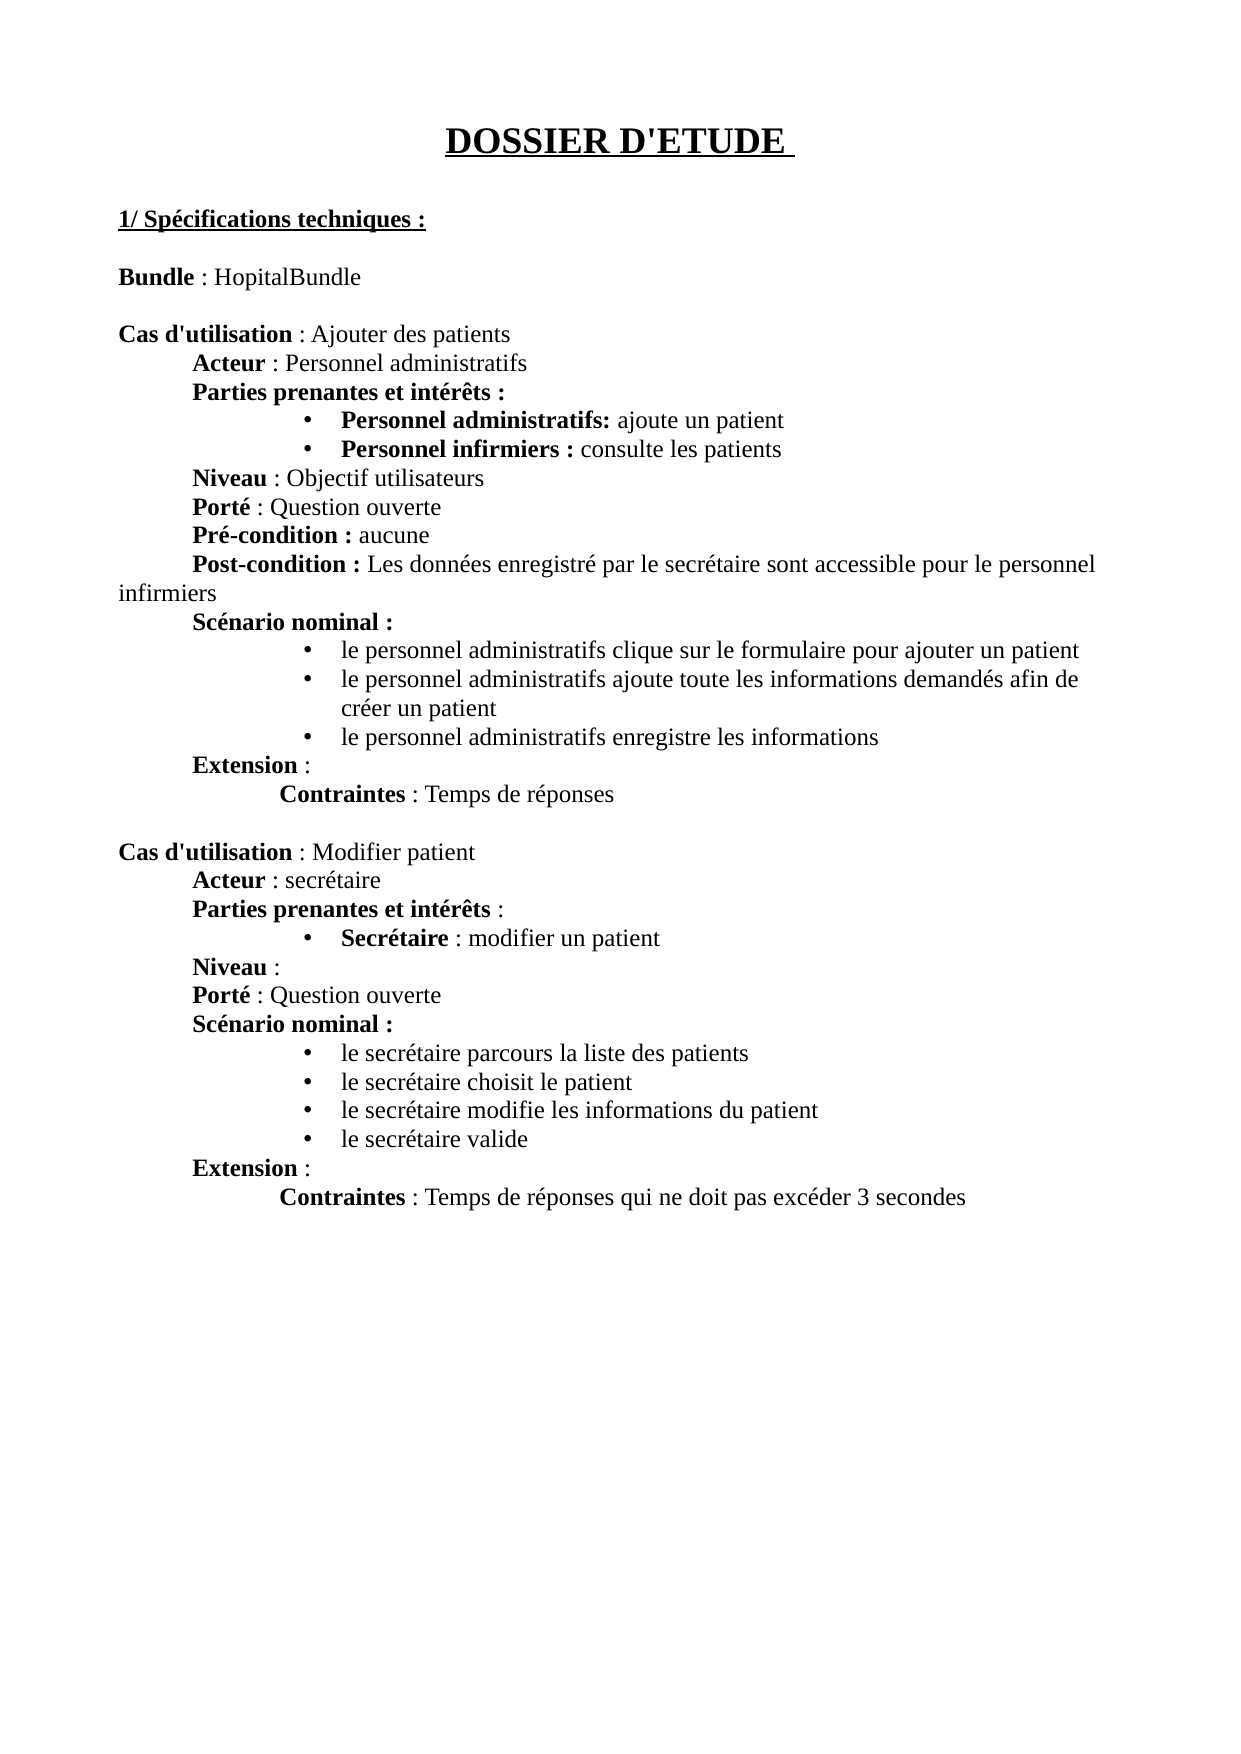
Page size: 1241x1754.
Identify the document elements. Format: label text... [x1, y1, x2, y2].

text Extension : [118, 751, 1122, 779]
text DOSSIER D'ETUDE [118, 118, 1122, 161]
text Porté : Question ouverte [118, 981, 1122, 1009]
text Cas d'utilisation : Ajouter des patients [118, 319, 1122, 348]
text Acteur : Personnel administratifs [118, 348, 1122, 377]
text Porté : Question ouverte [118, 492, 1122, 521]
list le personnel administratifs ajoute toute les informations demandés afin de créer un patient [303, 664, 1122, 722]
text Scénario nominal : [118, 607, 1122, 636]
text Extension : [118, 1153, 1122, 1182]
list le secrétaire parcours la liste des patients [303, 1038, 1122, 1067]
text Pré-condition : aucune [118, 521, 1122, 549]
text Niveau : Objectif utilisateurs [118, 463, 1122, 492]
text Post-condition : Les données enregistré par le secrétaire sont accessible pour le personnel infirmiers [118, 549, 1122, 607]
list le personnel administratifs clique sur le formulaire pour ajouter un patient [303, 636, 1122, 664]
list le personnel administratifs enregistre les informations [303, 722, 1122, 751]
text Bundle : HopitalBundle [118, 262, 1122, 291]
list le secrétaire modifie les informations du patient [303, 1096, 1122, 1124]
text Scénario nominal : [118, 1009, 1122, 1038]
list le secrétaire valide [303, 1124, 1122, 1153]
text Niveau : [118, 952, 1122, 981]
list Personnel administratifs: ajoute un patient [303, 406, 1122, 434]
list Personnel infirmiers : consulte les patients [303, 434, 1122, 463]
list le secrétaire choisit le patient [303, 1067, 1122, 1096]
text Parties prenantes et intérêts : [118, 377, 1122, 406]
list Secrétaire : modifier un patient [303, 923, 1122, 952]
text Contraintes : Temps de réponses [118, 779, 1122, 808]
text Cas d'utilisation : Modifier patient [118, 837, 1122, 866]
text Contraintes : Temps de réponses qui ne doit pas excéder 3 secondes [118, 1182, 1122, 1211]
text Acteur : secrétaire [118, 866, 1122, 894]
text 1/ Spécifications techniques : [118, 204, 1122, 233]
text Parties prenantes et intérêts : [118, 894, 1122, 923]
